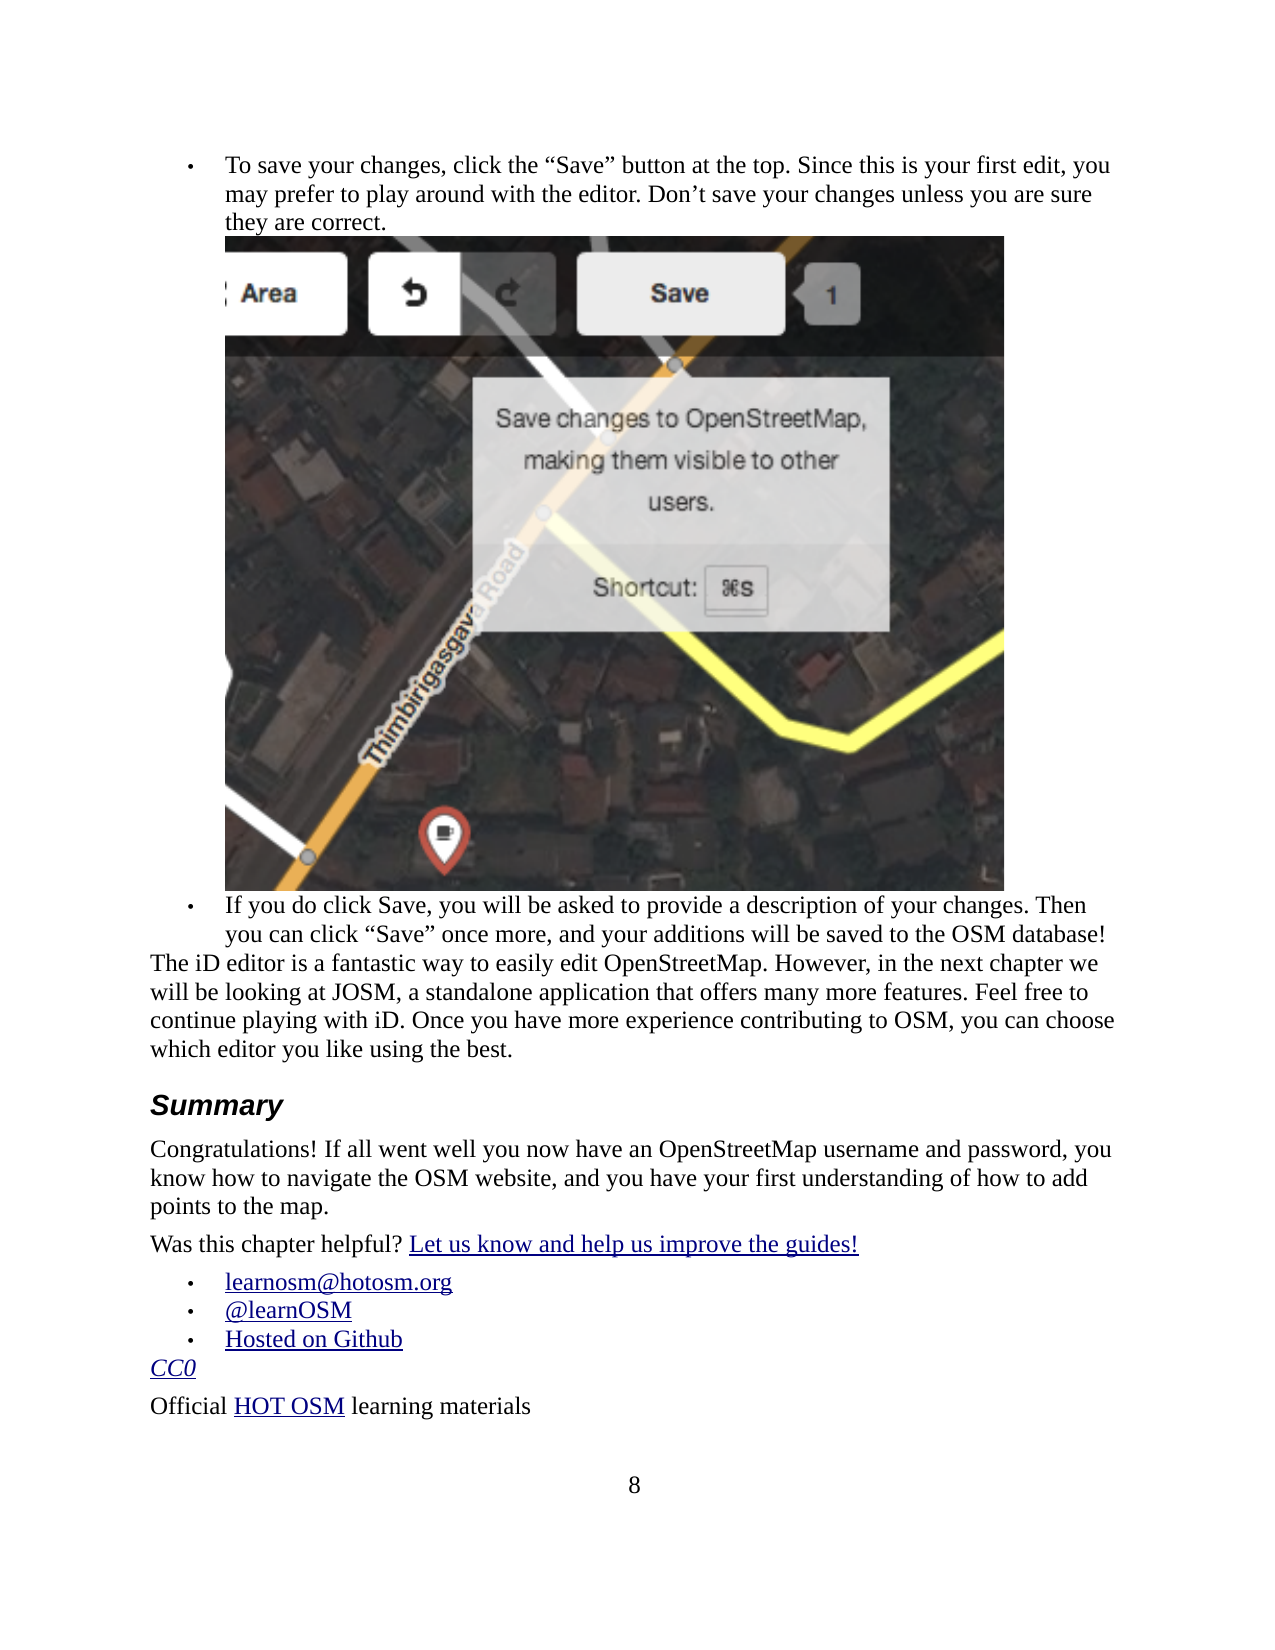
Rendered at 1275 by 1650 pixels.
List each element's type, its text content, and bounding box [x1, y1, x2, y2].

text Was this chapter helpful? Let us know and help us improve the guides! [150, 1229, 1125, 1258]
list To save your changes, click the “Save” button at the top. Since this is your first edit, you may prefer to play around with the editor. Don’t save your changes unless you are sure they are correct. [187, 150, 1125, 236]
list @learnOSM [187, 1296, 1125, 1324]
list Hosted on Github [187, 1324, 1125, 1353]
text CC0 [150, 1353, 1125, 1382]
list If you do click Save, you will be asked to provide a description of your changes. Then you can click “Save” once more, and your additions will be saved to the OSM database! [187, 890, 1125, 948]
picture [225, 236, 1005, 891]
subtitle Summary [150, 1088, 1125, 1121]
list learnosm@hotosm.org [187, 1267, 1125, 1296]
text Official HOT OSM learning materials [150, 1391, 1125, 1419]
text Congratulations! If all went well you now have an OpenStreetMap username and password, you know how to navigate the OSM website, and you have your first understanding of how to add points to the map. [150, 1134, 1125, 1220]
text The iD editor is a fantastic way to easily edit OpenStreetMap. However, in the next chapter we will be looking at JOSM, a standalone application that offers many more features. Feel free to continue playing with iD. Once you have more experience contributing to OSM, you can choose which editor you like using the best. [150, 948, 1125, 1063]
